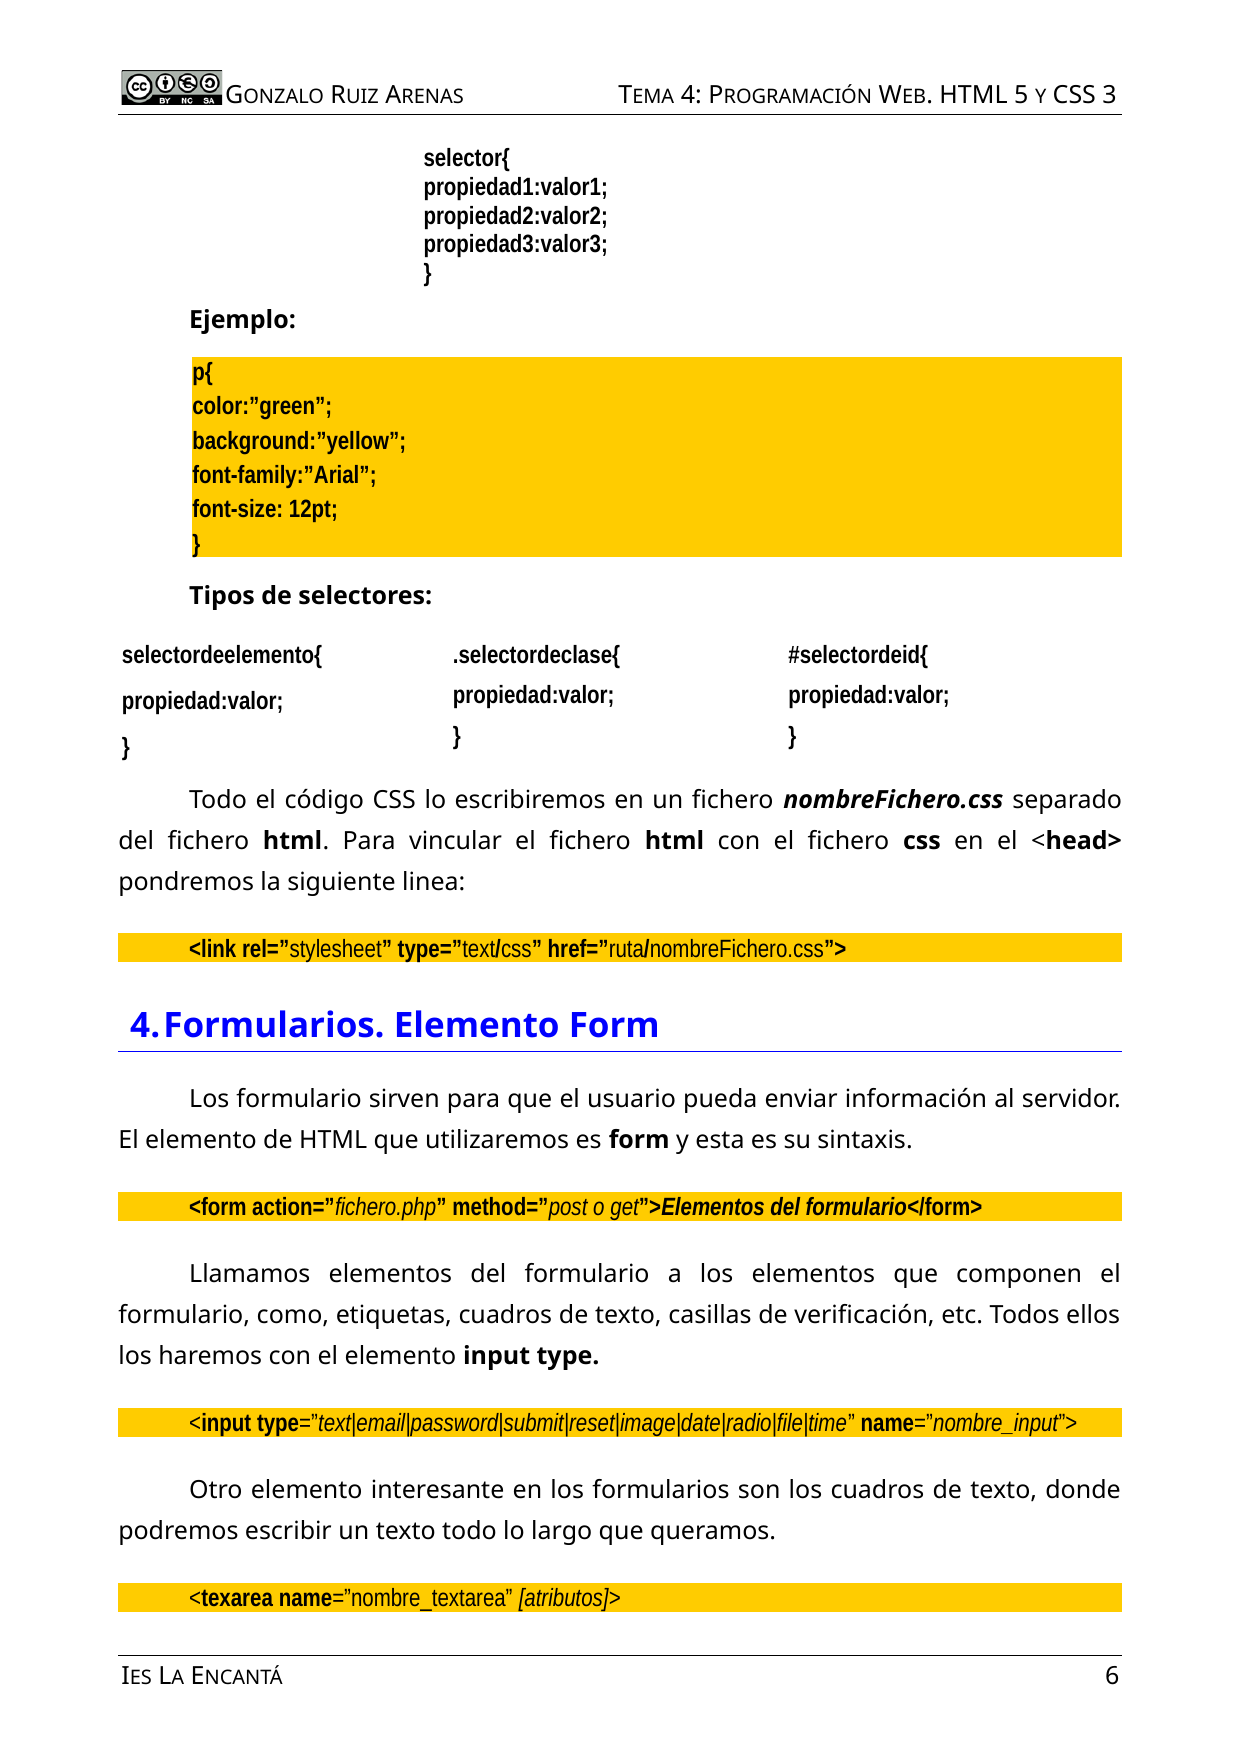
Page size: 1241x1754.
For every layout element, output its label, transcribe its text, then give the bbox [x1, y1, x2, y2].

table_header selectordeelemento{ propiedad:valor; } [122, 634, 453, 767]
text color:”green”; [192, 391, 1122, 420]
text Otro elemento interesante en los formularios son los cuadros de texto, donde podremos escribir un texto todo lo largo que queramos. [118, 1472, 1122, 1547]
text Tipos de selectores: [118, 578, 1122, 612]
text font-size: 12pt; [192, 494, 1122, 523]
text <texarea name=”nombre_textarea” [atributos]> [118, 1583, 1122, 1612]
table_header .selectordeclase{ propiedad:valor; } [453, 634, 788, 767]
text p{ [192, 357, 1122, 386]
table_header selector{ propiedad1:valor1; propiedad2:valor2; propiedad3:valor3; } [423, 143, 725, 287]
text Ejemplo: [118, 301, 1122, 335]
text background:”yellow”; [192, 426, 1122, 454]
text <form action=”fichero.php” method=”post o get”>Elementos del formulario</form> [118, 1192, 1122, 1221]
text Los formulario sirven para que el usuario pueda enviar información al servidor. El elemento de HTML que utilizaremos es form y esta es su sintaxis. [118, 1081, 1122, 1156]
text } [192, 529, 1122, 557]
subtitle Formularios. Elemento Form [118, 997, 1122, 1051]
text <link rel=”stylesheet” type=”text/css” href=”ruta/nombreFichero.css”> [118, 933, 1122, 962]
text Llamamos elementos del formulario a los elementos que componen el formulario, como, etiquetas, cuadros de texto, casillas de verificación, etc. Todos ellos los haremos con el elemento input type. [118, 1256, 1122, 1372]
table_header #selectordeid{ propiedad:valor; } [788, 634, 1122, 767]
text Todo el código CSS lo escribiremos en un fichero nombreFichero.css separado del fichero html. Para vincular el fichero html con el fichero css en el <head> pondremos la siguiente linea: [118, 781, 1122, 897]
picture [121, 70, 223, 105]
text font-family:”Arial”; [192, 460, 1122, 489]
text <input type=”text|email|password|submit|reset|image|date|radio|file|time” name=”nombre_input”> [118, 1408, 1122, 1437]
